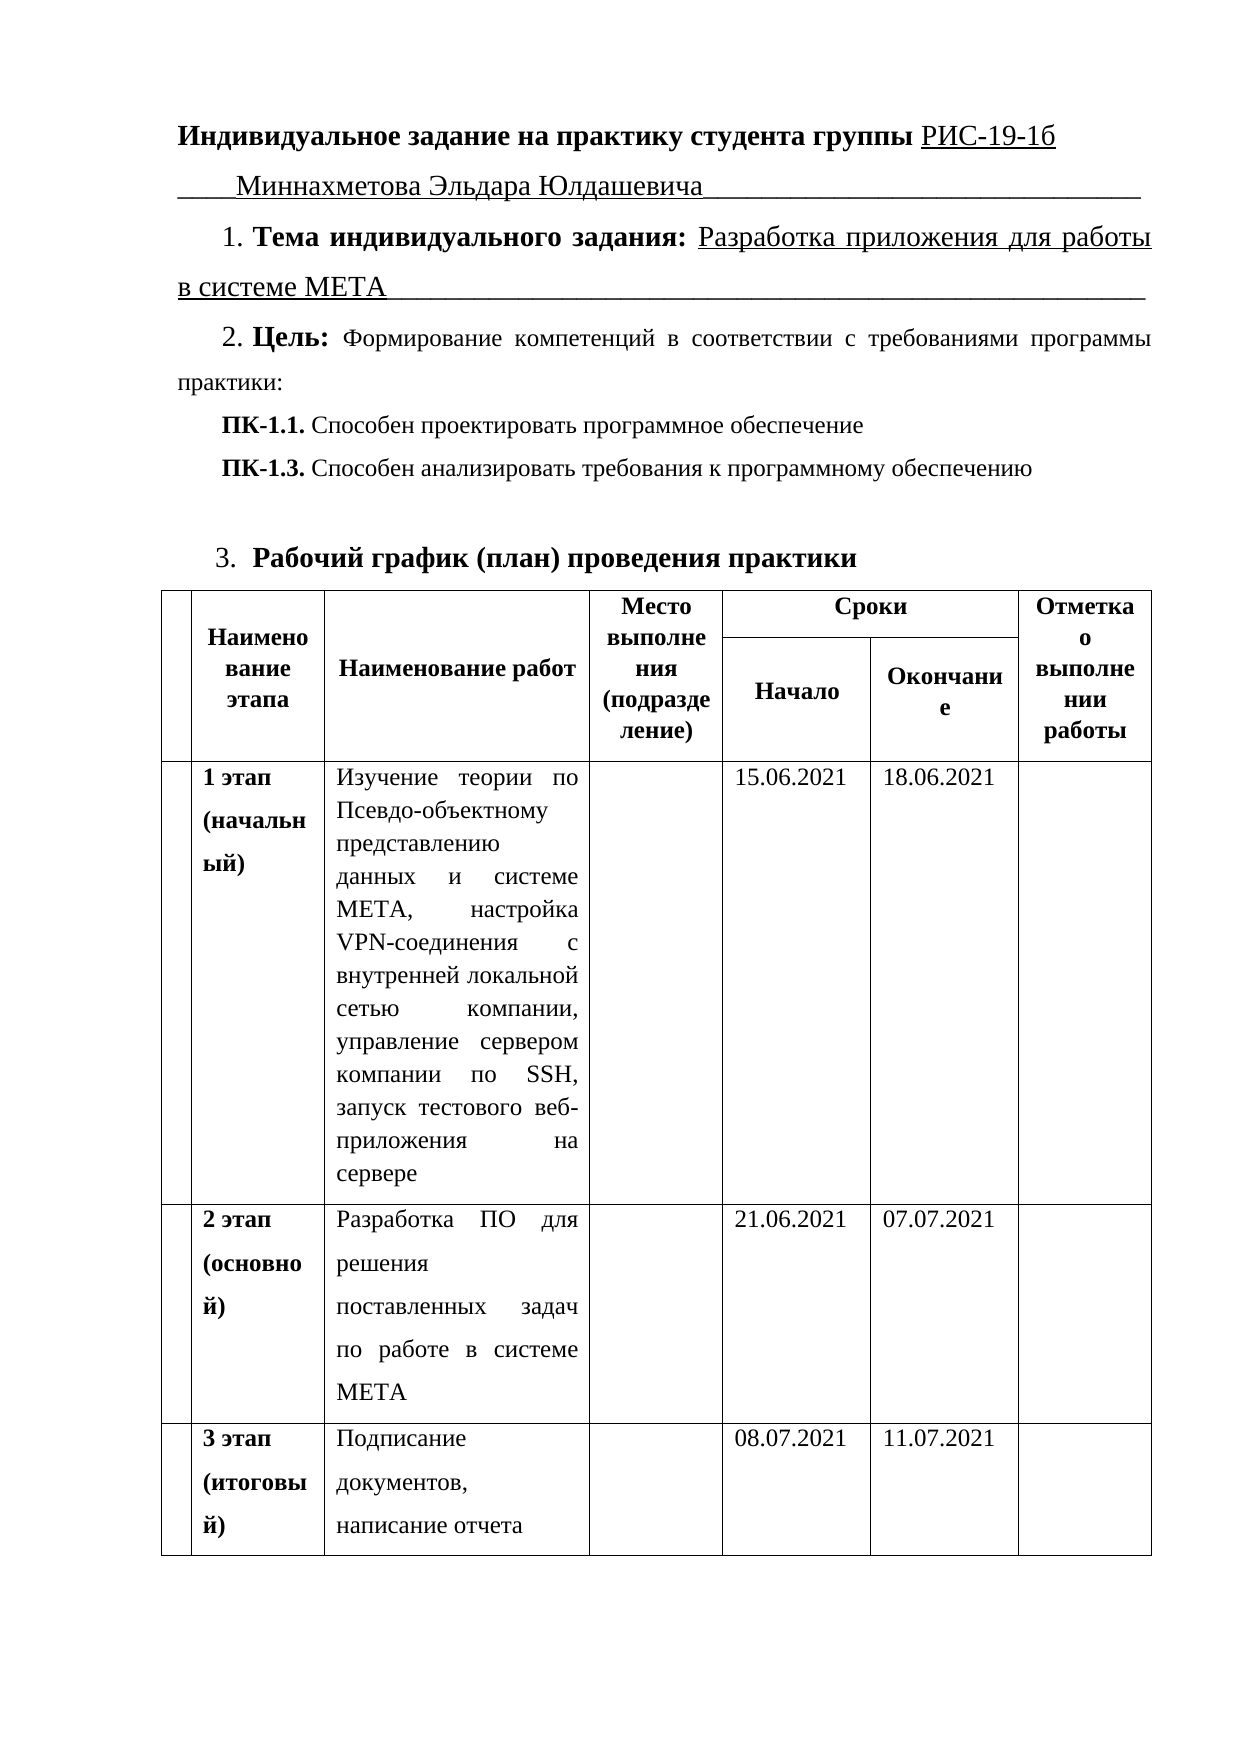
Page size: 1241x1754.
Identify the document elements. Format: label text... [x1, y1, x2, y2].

table_cell [162, 1205, 191, 1422]
table_header [162, 591, 191, 761]
table_header Наименование работ [325, 591, 589, 761]
table_cell Начало [723, 638, 870, 761]
table_cell Подписание документов, написание отчета [325, 1424, 589, 1555]
table_header Наименование этапа [192, 591, 324, 761]
table_cell 21.06.2021 [723, 1205, 870, 1422]
table_cell [1019, 1205, 1151, 1422]
table_cell 3 этап (итоговый) [192, 1424, 324, 1555]
table_cell [590, 762, 722, 1203]
table_cell [162, 1424, 191, 1555]
table_cell [1019, 1424, 1151, 1555]
table_cell Изучение теории по Псевдо-объектному представлению данных и системе МЕТА, настройка VPN-соединения с внутренней локальной сетью компании, управление сервером компании по SSH, запуск тестового веб-приложения на сервере [325, 762, 589, 1203]
table_cell [590, 1424, 722, 1555]
table_cell [1019, 762, 1151, 1203]
table_cell 11.07.2021 [871, 1424, 1018, 1555]
table_cell 15.06.2021 [723, 762, 870, 1203]
table_header Сроки [723, 591, 1018, 637]
table_header Место выполнения (подразделение) [590, 591, 722, 761]
table_cell Окончание [871, 638, 1018, 761]
list Рабочий график (план) проведения практики [215, 540, 1152, 573]
table_cell 07.07.2021 [871, 1205, 1018, 1422]
table_cell 18.06.2021 [871, 762, 1018, 1203]
text Индивидуальное задание на практику студента группы РИС-19-1б [177, 118, 1152, 152]
table_header Отметка о выполнении работы [1019, 591, 1151, 761]
table_cell [590, 1205, 722, 1422]
text ПК-1.3. Способен анализировать требования к программному обеспечению [222, 453, 1152, 482]
table_cell [162, 762, 191, 1203]
text ПК-1.1. Способен проектировать программное обеспечение [222, 410, 1152, 439]
table_cell 2 этап (основной) [192, 1205, 324, 1422]
text ____Миннахметова Эльдара Юлдашевича______________________________ [177, 168, 1152, 202]
table_cell Разработка ПО для решения поставленных задач по работе в системе МЕТА [325, 1205, 589, 1422]
list Тема индивидуального задания: Разработка приложения для работы в системе МЕТА____________________________________________________ [177, 219, 1152, 303]
table_cell 08.07.2021 [723, 1424, 870, 1555]
table_cell 1 этап (начальный) [192, 762, 324, 1203]
list Цель: Формирование компетенций в соответствии с требованиями программы практики: [177, 319, 1152, 396]
